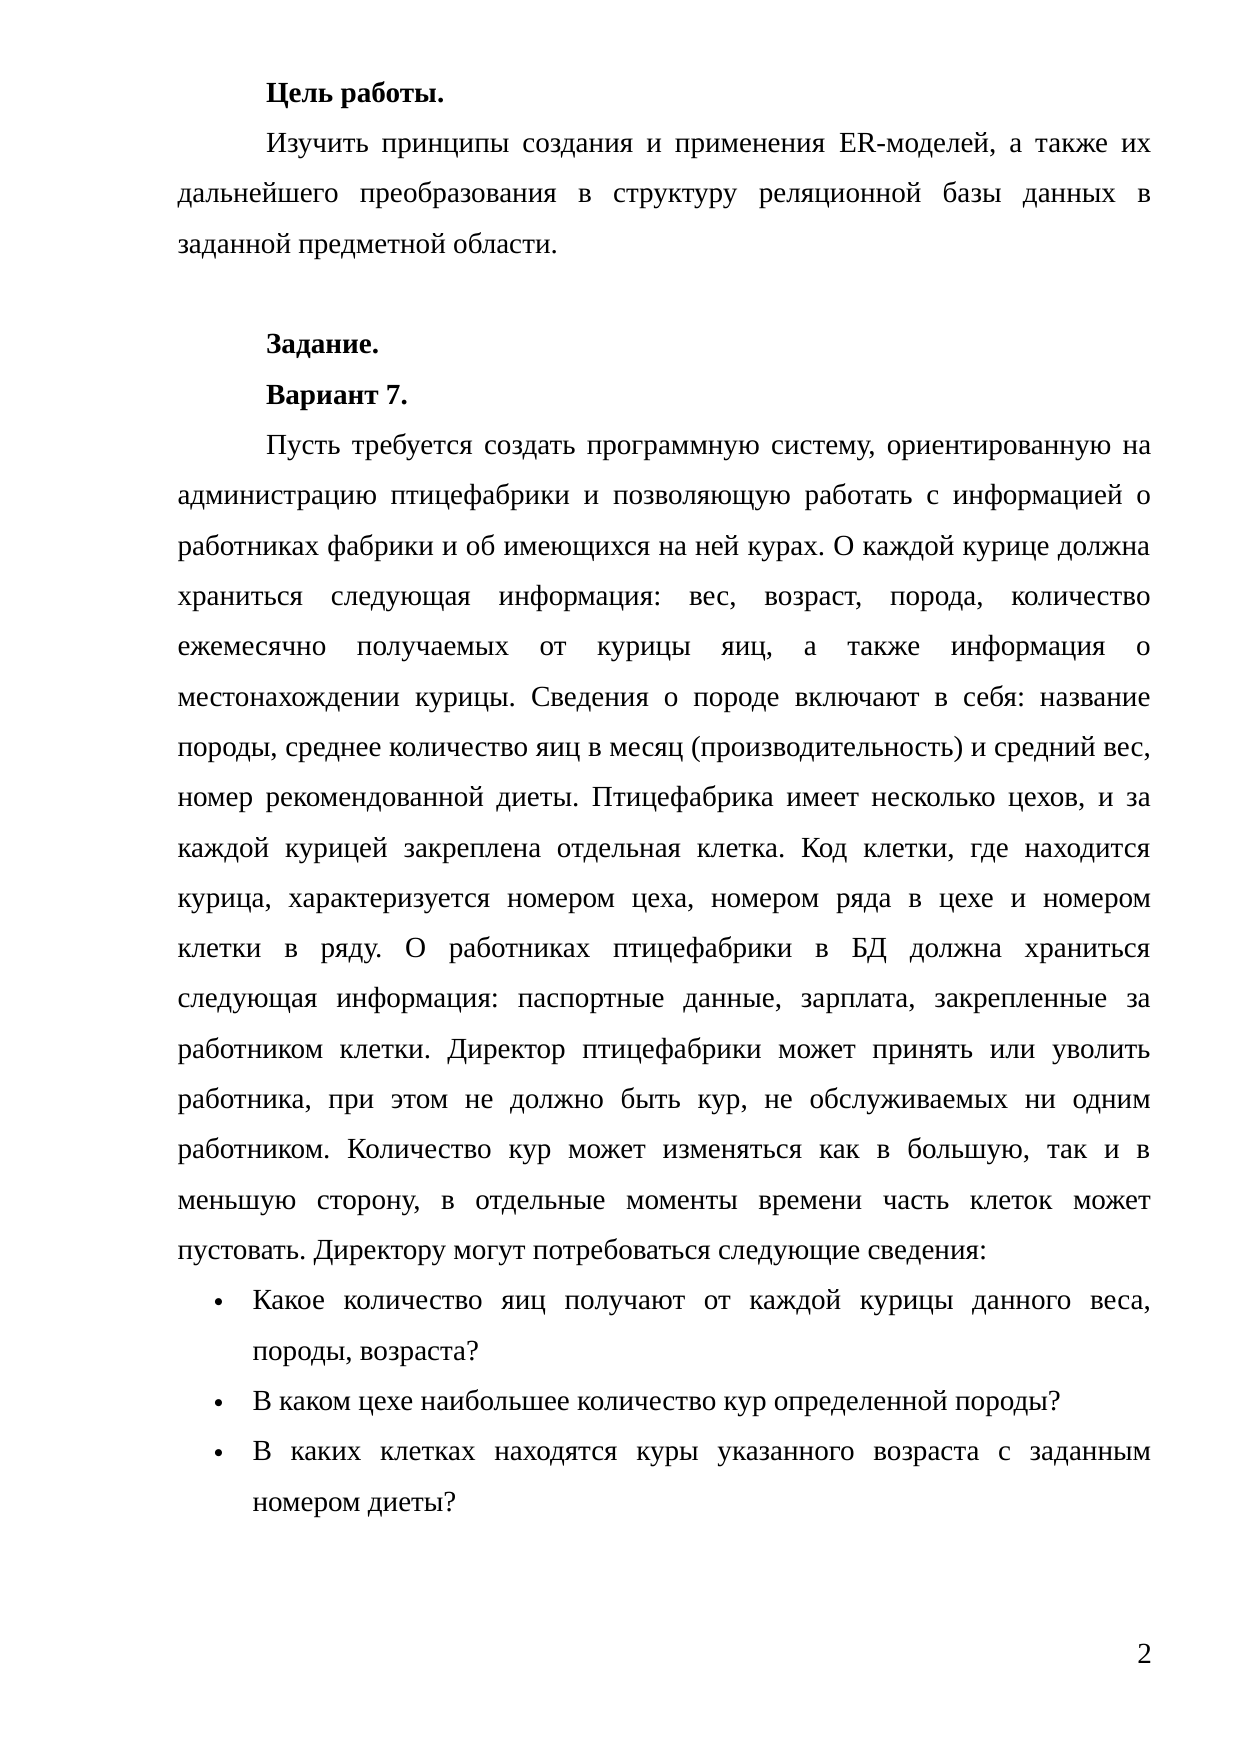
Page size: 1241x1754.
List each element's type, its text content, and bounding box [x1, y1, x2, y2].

subtitle Задание. [177, 327, 1152, 360]
subtitle Цель работы. [177, 75, 1152, 108]
text Изучить принципы создания и применения ER-моделей, а также их дальнейшего преобразования в структуру реляционной базы данных в заданной предметной области. [177, 125, 1152, 259]
list Какое количество яиц получают от каждой курицы данного веса, породы, возраста? [215, 1282, 1152, 1366]
list В каких клетках находятся куры указанного возраста с заданным номером диеты? [215, 1433, 1152, 1517]
subtitle Пусть требуется создать программную систему, ориентированную на администрацию птицефабрики и позволяющую работать с информацией о работниках фабрики и об имеющихся на ней курах. О каждой курице должна храниться следующая информация: вес, возраст, порода, количество ежемесячно получаемых от курицы яиц, а также информация о местонахождении курицы. Сведения о породе включают в себя: название породы, среднее количество яиц в месяц (производительность) и средний вес, номер рекомендованной диеты. Птицефабрика имеет несколько цехов, и за каждой курицей закреплена отдельная клетка. Код клетки, где находится курица, характеризуется номером цеха, номером ряда в цехе и номером клетки в ряду. О работниках птицефабрики в БД должна храниться следующая информация: паспортные данные, зарплата, закрепленные за работником клетки. Директор птицефабрики может принять или уволить работника, при этом не должно быть кур, не обслуживаемых ни одним работником. Количество кур может изменяться как в большую, так и в меньшую сторону, в отдельные моменты времени часть клеток может пустовать. Директору могут потребоваться следующие сведения: [177, 427, 1152, 1266]
text Вариант 7. [177, 377, 1152, 410]
list В каком цехе наибольшее количество кур определенной породы? [215, 1383, 1152, 1417]
